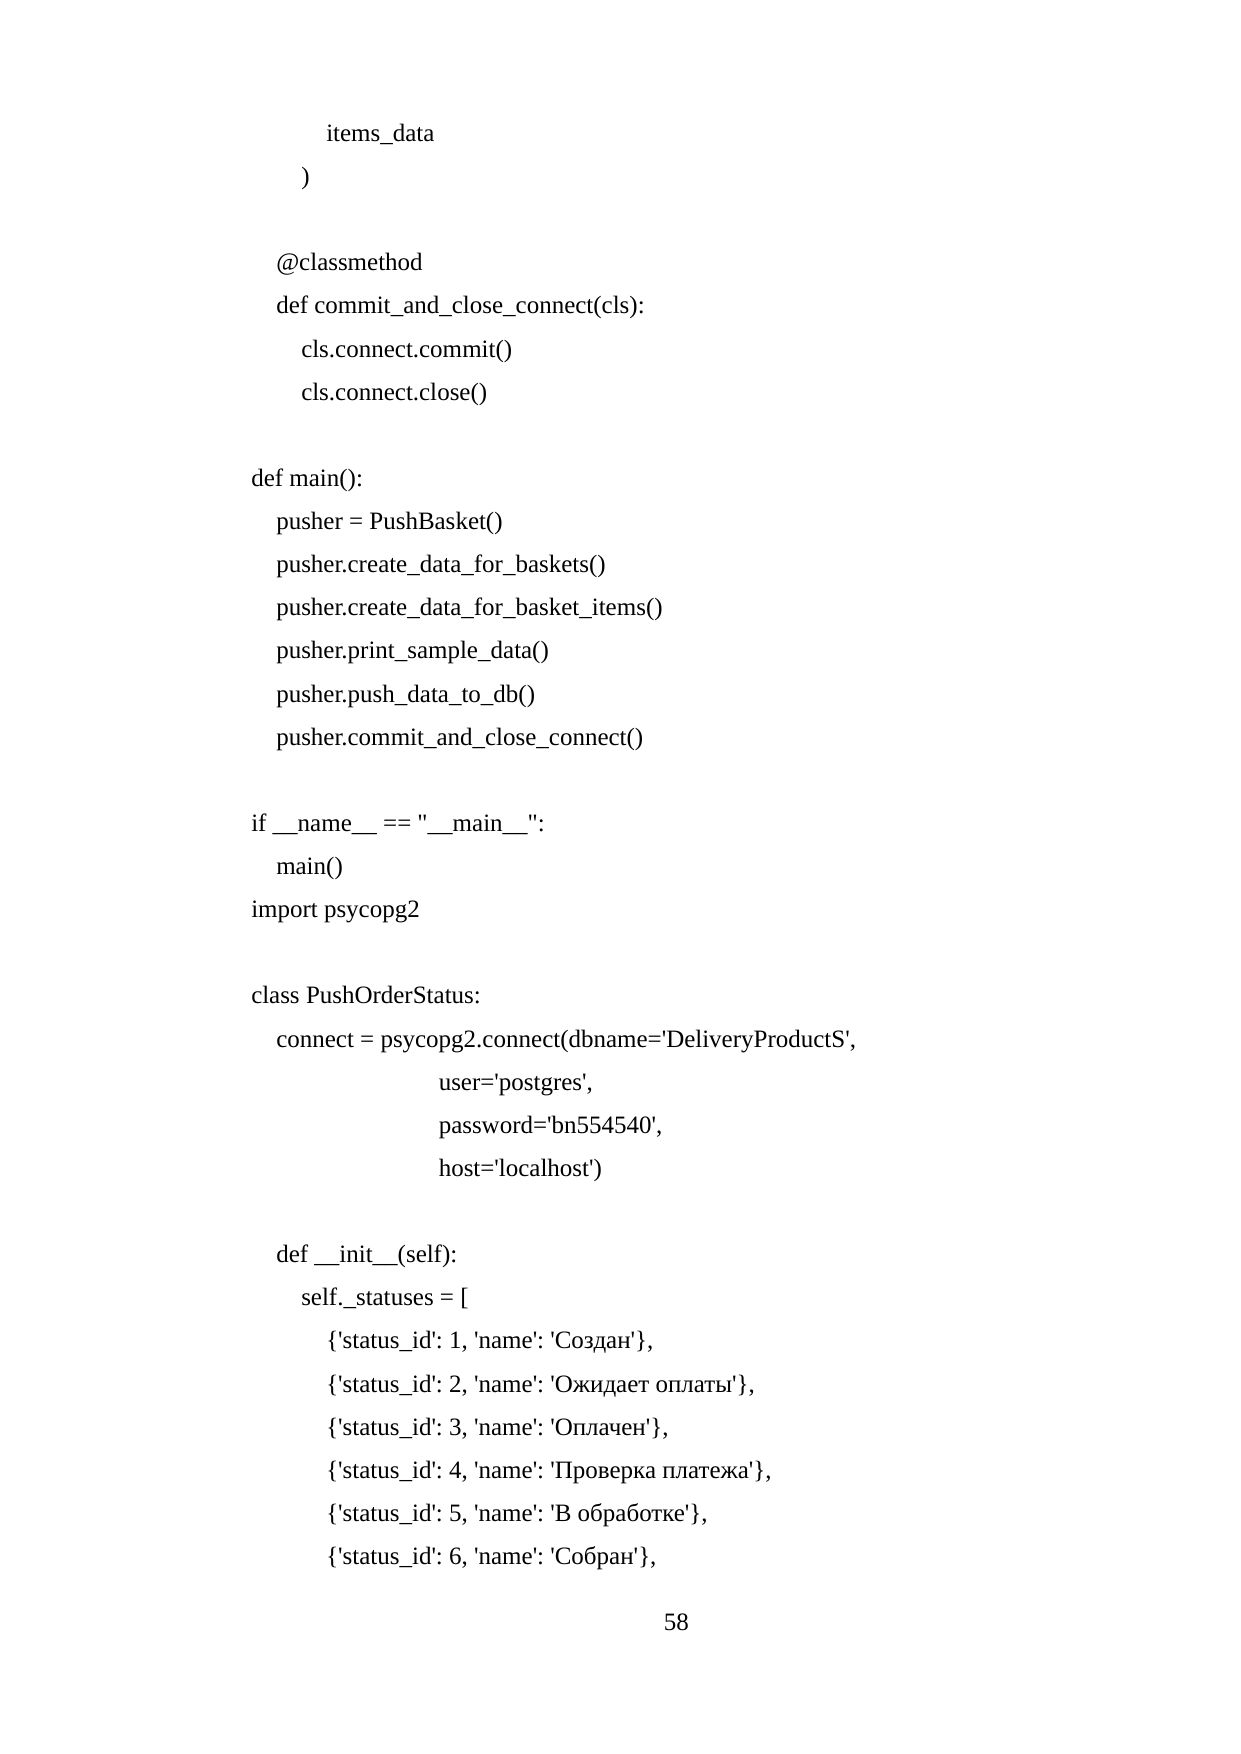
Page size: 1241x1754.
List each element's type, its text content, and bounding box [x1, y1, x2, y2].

text pusher.create_data_for_basket_items() [177, 592, 1181, 621]
text {'status_id': 5, 'name': 'В обработке'}, [177, 1498, 1181, 1527]
text if __name__ == "__main__": [177, 808, 1181, 837]
text cls.connect.commit() [177, 334, 1181, 362]
text pusher.create_data_for_baskets() [177, 549, 1181, 578]
text def commit_and_close_connect(cls): [177, 291, 1181, 319]
text import psycopg2 [177, 894, 1181, 923]
text def main(): [177, 463, 1181, 492]
text class PushOrderStatus: [177, 981, 1181, 1009]
text @classmethod [177, 247, 1181, 276]
text host='localhost') [177, 1153, 1181, 1182]
text {'status_id': 4, 'name': 'Проверка платежа'}, [177, 1455, 1181, 1484]
text user='postgres', [177, 1067, 1181, 1096]
text pusher = PushBasket() [177, 506, 1181, 535]
text {'status_id': 1, 'name': 'Создан'}, [177, 1326, 1181, 1354]
text pusher.push_data_to_db() [177, 679, 1181, 707]
text cls.connect.close() [177, 377, 1181, 406]
text {'status_id': 3, 'name': 'Оплачен'}, [177, 1412, 1181, 1441]
text pusher.print_sample_data() [177, 636, 1181, 664]
text self._statuses = [ [177, 1282, 1181, 1311]
text password='bn554540', [177, 1110, 1181, 1139]
text {'status_id': 6, 'name': 'Собран'}, [177, 1541, 1181, 1570]
text items_data [177, 118, 1181, 147]
text connect = psycopg2.connect(dbname='DeliveryProductS', [177, 1024, 1181, 1052]
text def __init__(self): [177, 1239, 1181, 1268]
text ) [177, 161, 1181, 190]
text main() [177, 851, 1181, 880]
text pusher.commit_and_close_connect() [177, 722, 1181, 751]
text {'status_id': 2, 'name': 'Ожидает оплаты'}, [177, 1369, 1181, 1397]
